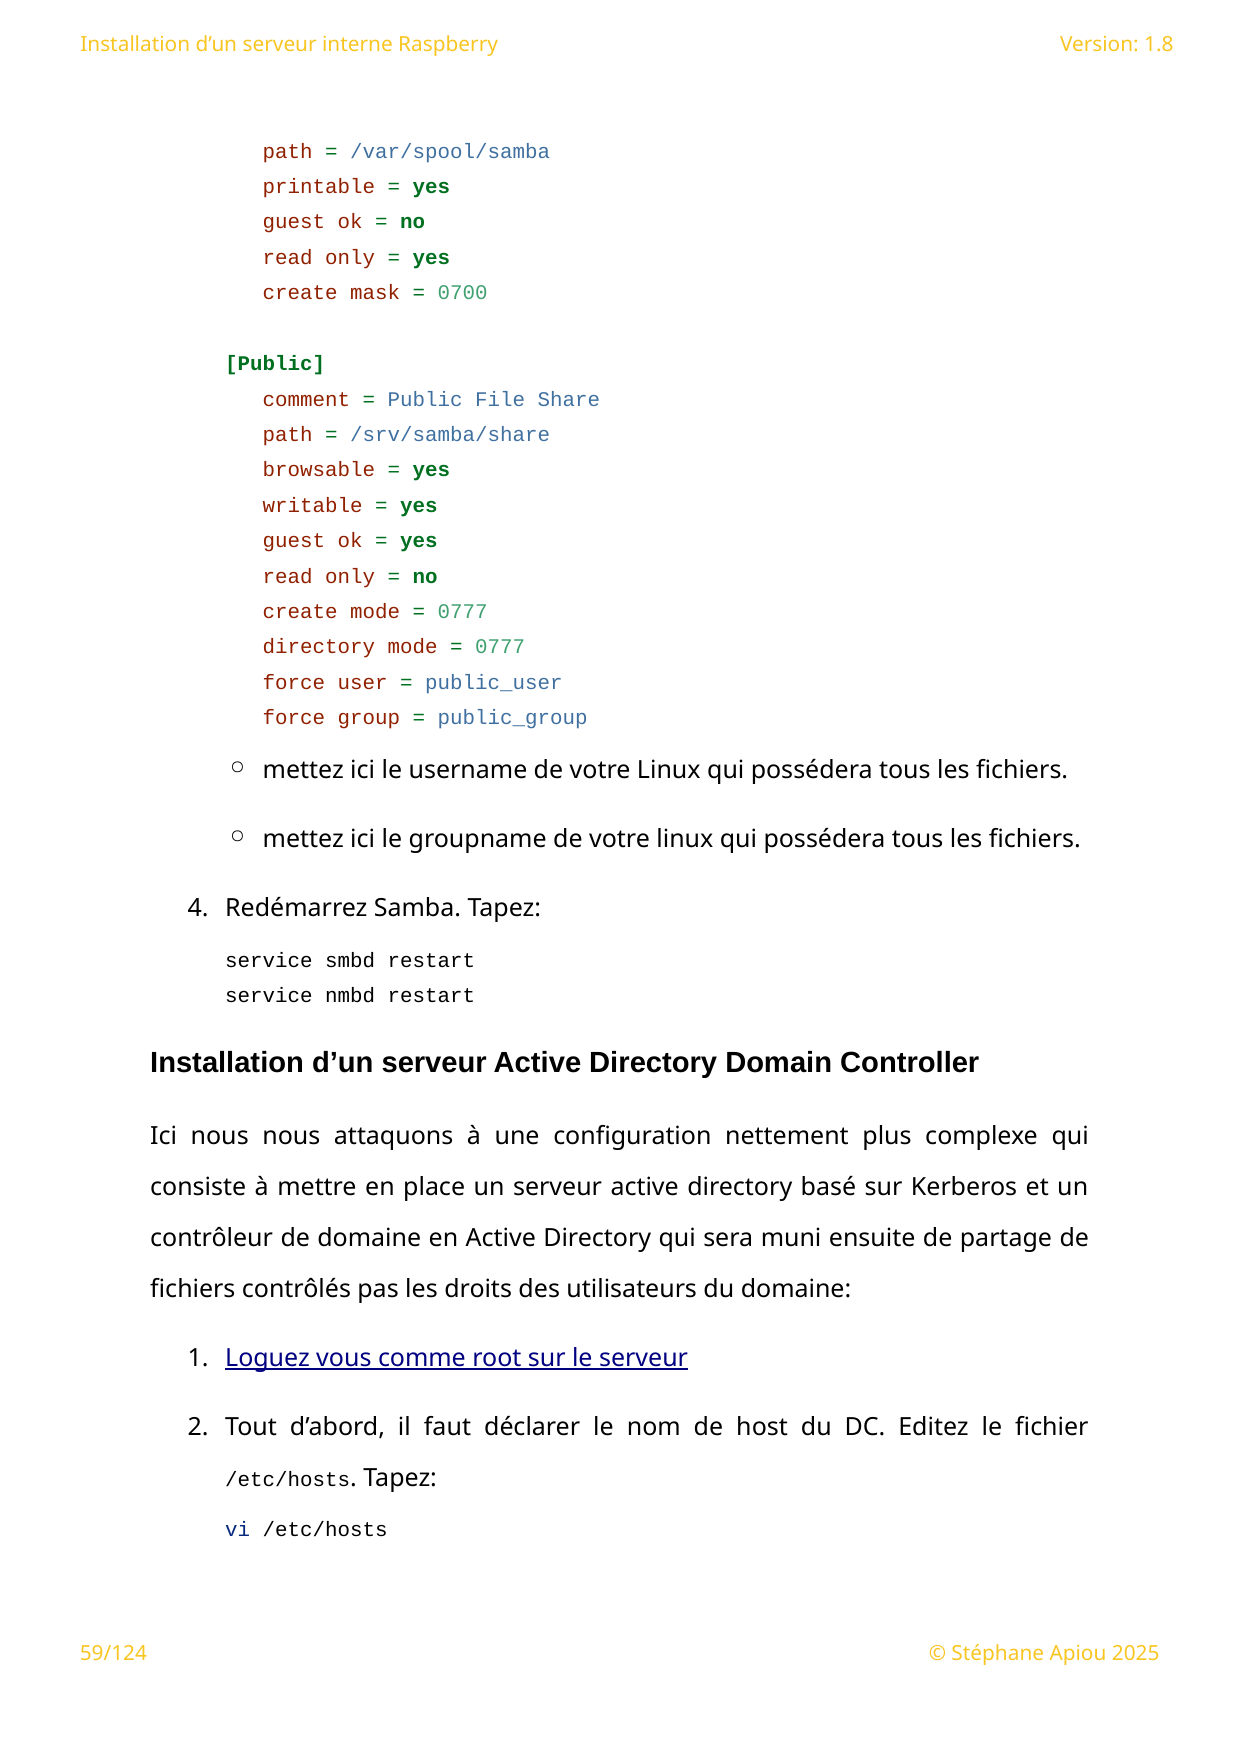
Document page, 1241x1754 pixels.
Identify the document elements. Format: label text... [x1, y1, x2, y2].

list force user = public_user [187, 672, 1090, 696]
subtitle Installation d’un serveur Active Directory Domain Controller [150, 1046, 1090, 1079]
list mettez ici le groupname de votre linux qui possédera tous les fichiers. [225, 821, 1090, 855]
list mettez ici le username de votre Linux qui possédera tous les fichiers. [225, 752, 1090, 786]
list vi /etc/hosts [187, 1519, 1090, 1543]
list [Public] [187, 353, 1090, 377]
list service nmbd restart [187, 985, 1090, 1009]
list comment = Public File Share [187, 389, 1090, 412]
list Tout d’abord, il faut déclarer le nom de host du DC. Editez le fichier /etc/hosts. Tapez: [187, 1408, 1090, 1493]
list browsable = yes [187, 459, 1090, 483]
list directory mode = 0777 [187, 637, 1090, 660]
list path = /var/spool/samba [187, 141, 1090, 164]
list printable = yes [187, 176, 1090, 200]
list guest ok = yes [187, 530, 1090, 554]
text Ici nous nous attaquons à une configuration nettement plus complexe qui consiste à mettre en place un serveur active directory basé sur Kerberos et un contrôleur de domaine en Active Directory qui sera muni ensuite de partage de fichiers contrôlés pas les droits des utilisateurs du domaine: [150, 1117, 1090, 1304]
list Redémarrez Samba. Tapez: [187, 890, 1090, 924]
list read only = yes [187, 247, 1090, 271]
list read only = no [187, 566, 1090, 589]
list Loguez vous comme root sur le serveur [187, 1339, 1090, 1373]
list create mode = 0777 [187, 601, 1090, 625]
list service smbd restart [187, 950, 1090, 973]
list writable = yes [187, 495, 1090, 518]
list path = /srv/samba/share [187, 424, 1090, 448]
list guest ok = no [187, 212, 1090, 235]
list force group = public_group [187, 707, 1090, 731]
list create mask = 0700 [187, 282, 1090, 306]
